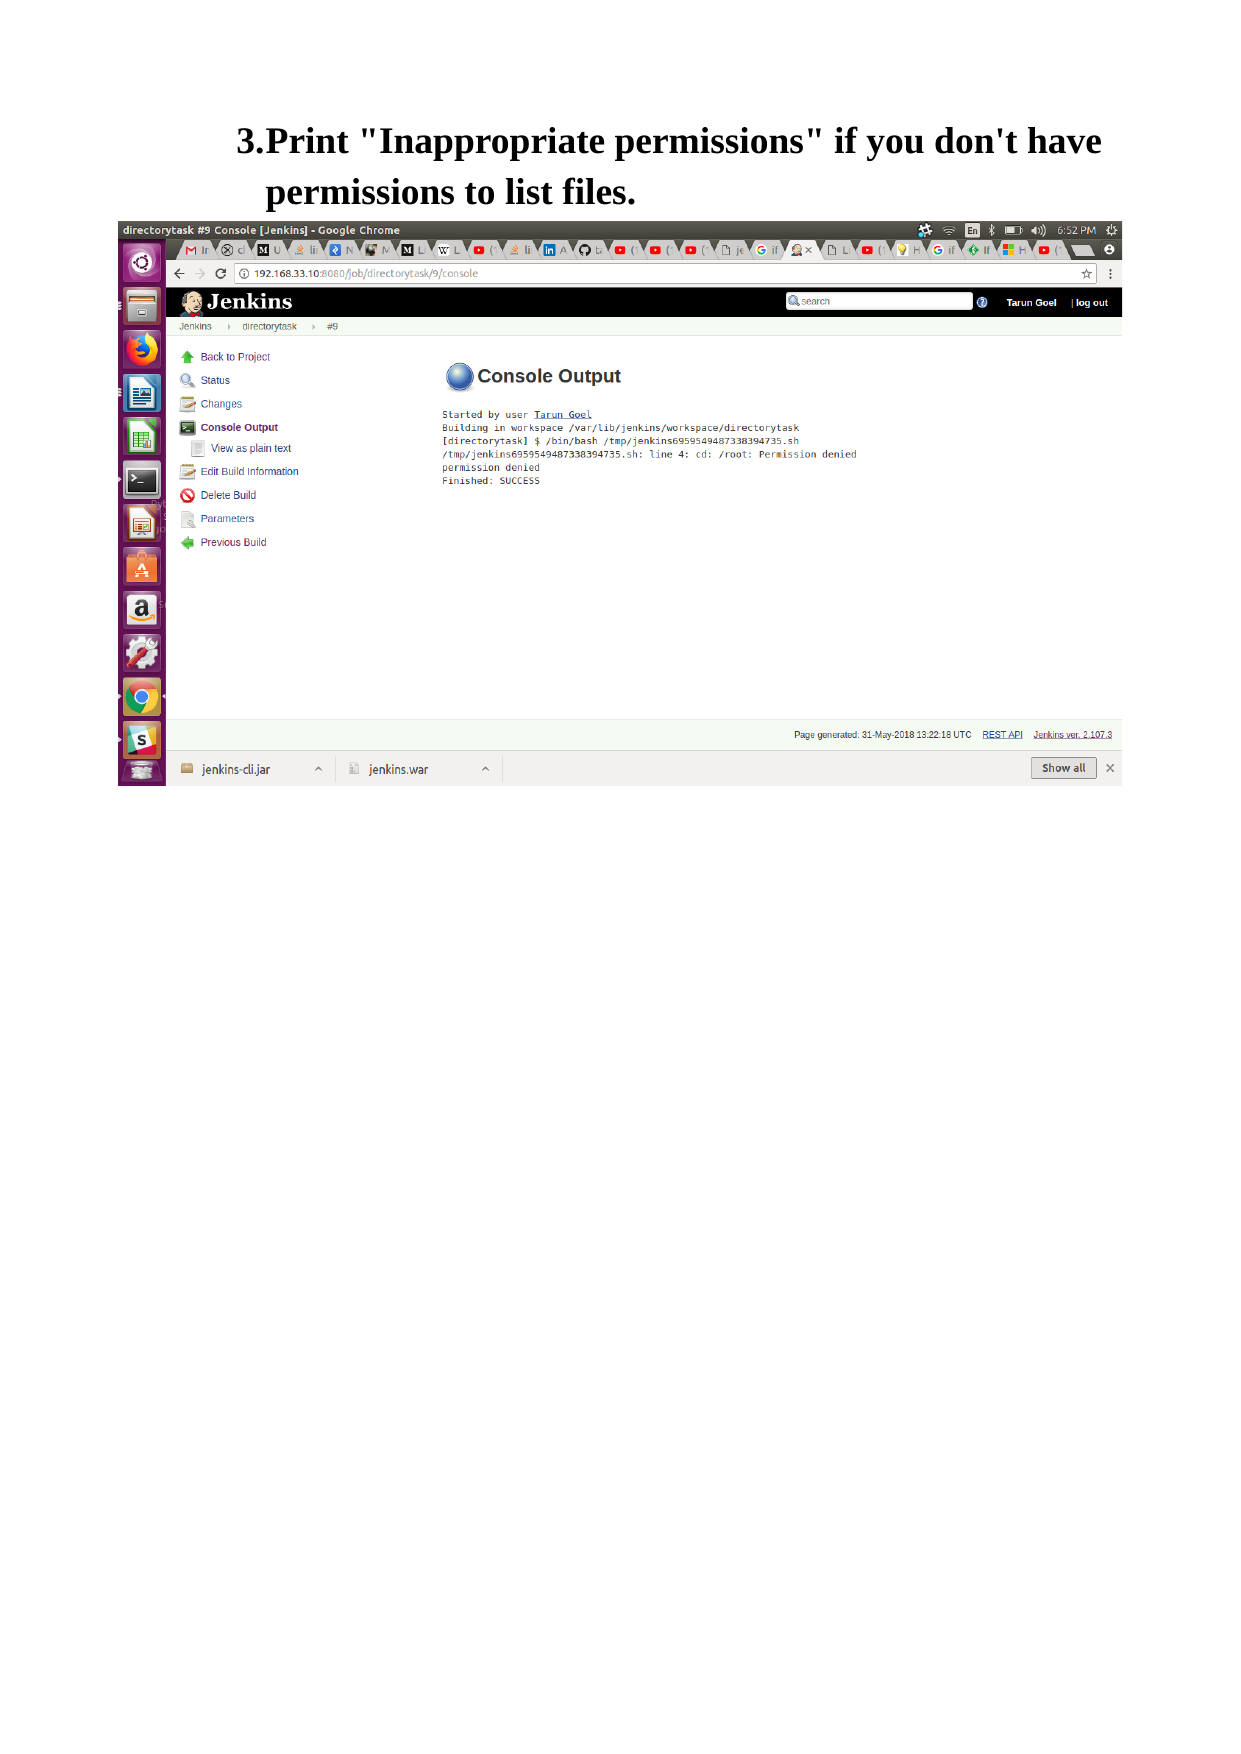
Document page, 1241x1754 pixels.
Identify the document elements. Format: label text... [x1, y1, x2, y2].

picture [118, 221, 1123, 786]
list Print "Inappropriate permissions" if you don't have permissions to list files. [236, 118, 1122, 213]
